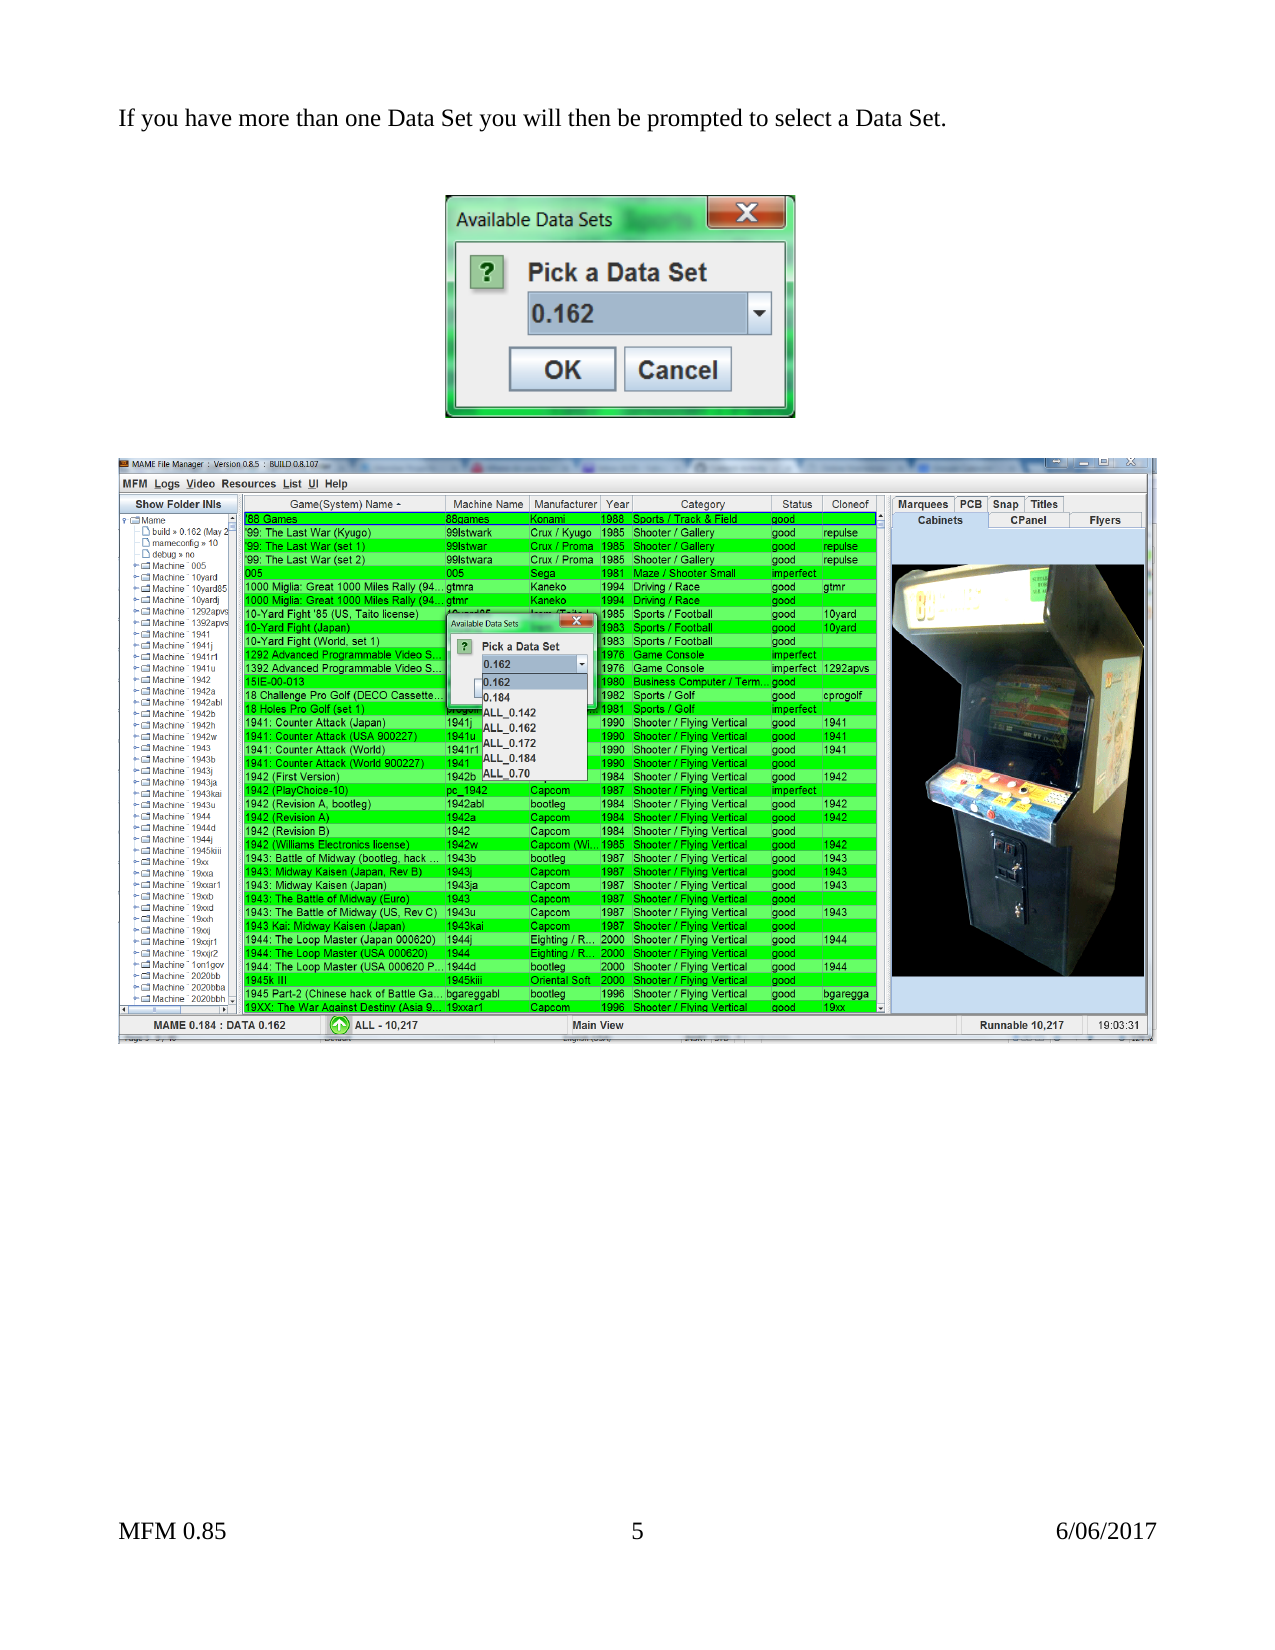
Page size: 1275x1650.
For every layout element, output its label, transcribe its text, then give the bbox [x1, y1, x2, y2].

picture [445, 195, 796, 418]
text If you have more than one Data Set you will then be prompted to select a Data Set. [118, 103, 1157, 132]
picture [118, 458, 1157, 1044]
